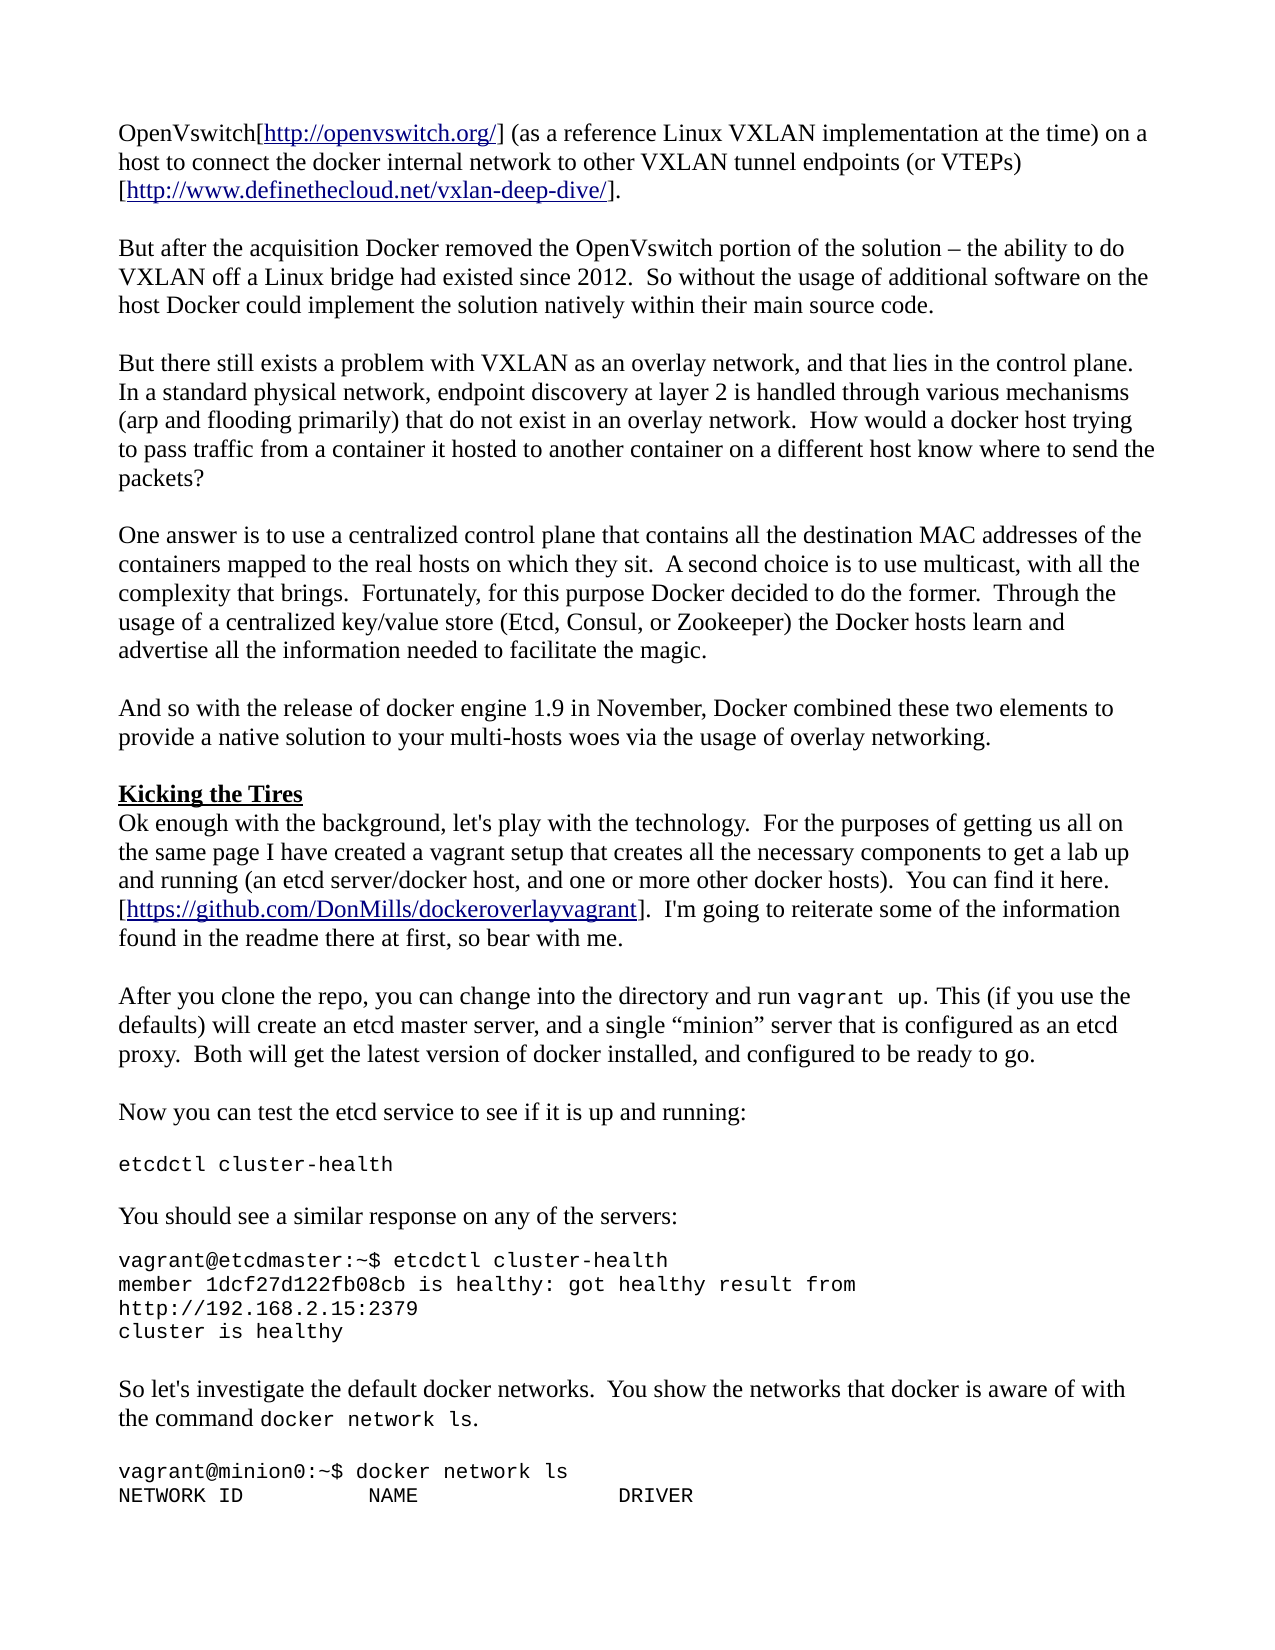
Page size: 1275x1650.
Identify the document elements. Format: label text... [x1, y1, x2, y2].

text Now you can test the etcd service to see if it is up and running: [118, 1097, 1157, 1125]
text But after the acquisition Docker removed the OpenVswitch portion of the solution – the ability to do VXLAN off a Linux bridge had existed since 2012. So without the usage of additional software on the host Docker could implement the solution natively within their main source code. [118, 233, 1157, 319]
text cluster is healthy [118, 1321, 1157, 1345]
text NETWORK ID NAME DRIVER [118, 1485, 1157, 1509]
text OpenVswitch[http://openvswitch.org/] (as a reference Linux VXLAN implementation at the time) on a host to connect the docker internal network to other VXLAN tunnel endpoints (or VTEPs) [http://www.definethecloud.net/vxlan-deep-dive/]. [118, 118, 1157, 204]
text etcdctl cluster-health [118, 1154, 1157, 1178]
text But there still exists a problem with VXLAN as an overlay network, and that lies in the control plane. In a standard physical network, endpoint discovery at layer 2 is handled through various mechanisms (arp and flooding primarily) that do not exist in an overlay network. How would a docker host trying to pass traffic from a container it hosted to another container on a different host know where to send the packets? [118, 348, 1157, 492]
text Kicking the Tires [118, 779, 1157, 808]
text You should see a similar response on any of the servers: [118, 1201, 1157, 1230]
text So let's investigate the default docker networks. You show the networks that docker is aware of with the command docker network ls. [118, 1374, 1157, 1433]
text And so with the release of docker engine 1.9 in November, Docker combined these two elements to provide a native solution to your multi-hosts woes via the usage of overlay networking. [118, 693, 1157, 751]
text One answer is to use a centralized control plane that contains all the destination MAC addresses of the containers mapped to the real hosts on which they sit. A second choice is to use multicast, with all the complexity that brings. Fortunately, for this purpose Docker decided to do the former. Through the usage of a centralized key/value store (Etcd, Consul, or Zookeeper) the Docker hosts learn and advertise all the information needed to facilitate the magic. [118, 521, 1157, 664]
text vagrant@etcdmaster:~$ etcdctl cluster-health [118, 1250, 1157, 1274]
text After you clone the repo, you can change into the directory and run vagrant up. This (if you use the defaults) will create an etcd master server, and a single “minion” server that is configured as an etcd proxy. Both will get the latest version of docker installed, and configured to be ready to go. [118, 981, 1157, 1068]
text member 1dcf27d122fb08cb is healthy: got healthy result from http://192.168.2.15:2379 [118, 1274, 1157, 1321]
text vagrant@minion0:~$ docker network ls [118, 1462, 1157, 1485]
text Ok enough with the background, let's play with the technology. For the purposes of getting us all on the same page I have created a vagrant setup that creates all the necessary components to get a lab up and running (an etcd server/docker host, and one or more other docker hosts). You can find it here.[https://github.com/DonMills/dockeroverlayvagrant]. I'm going to reiterate some of the information found in the readme there at first, so bear with me. [118, 808, 1157, 952]
